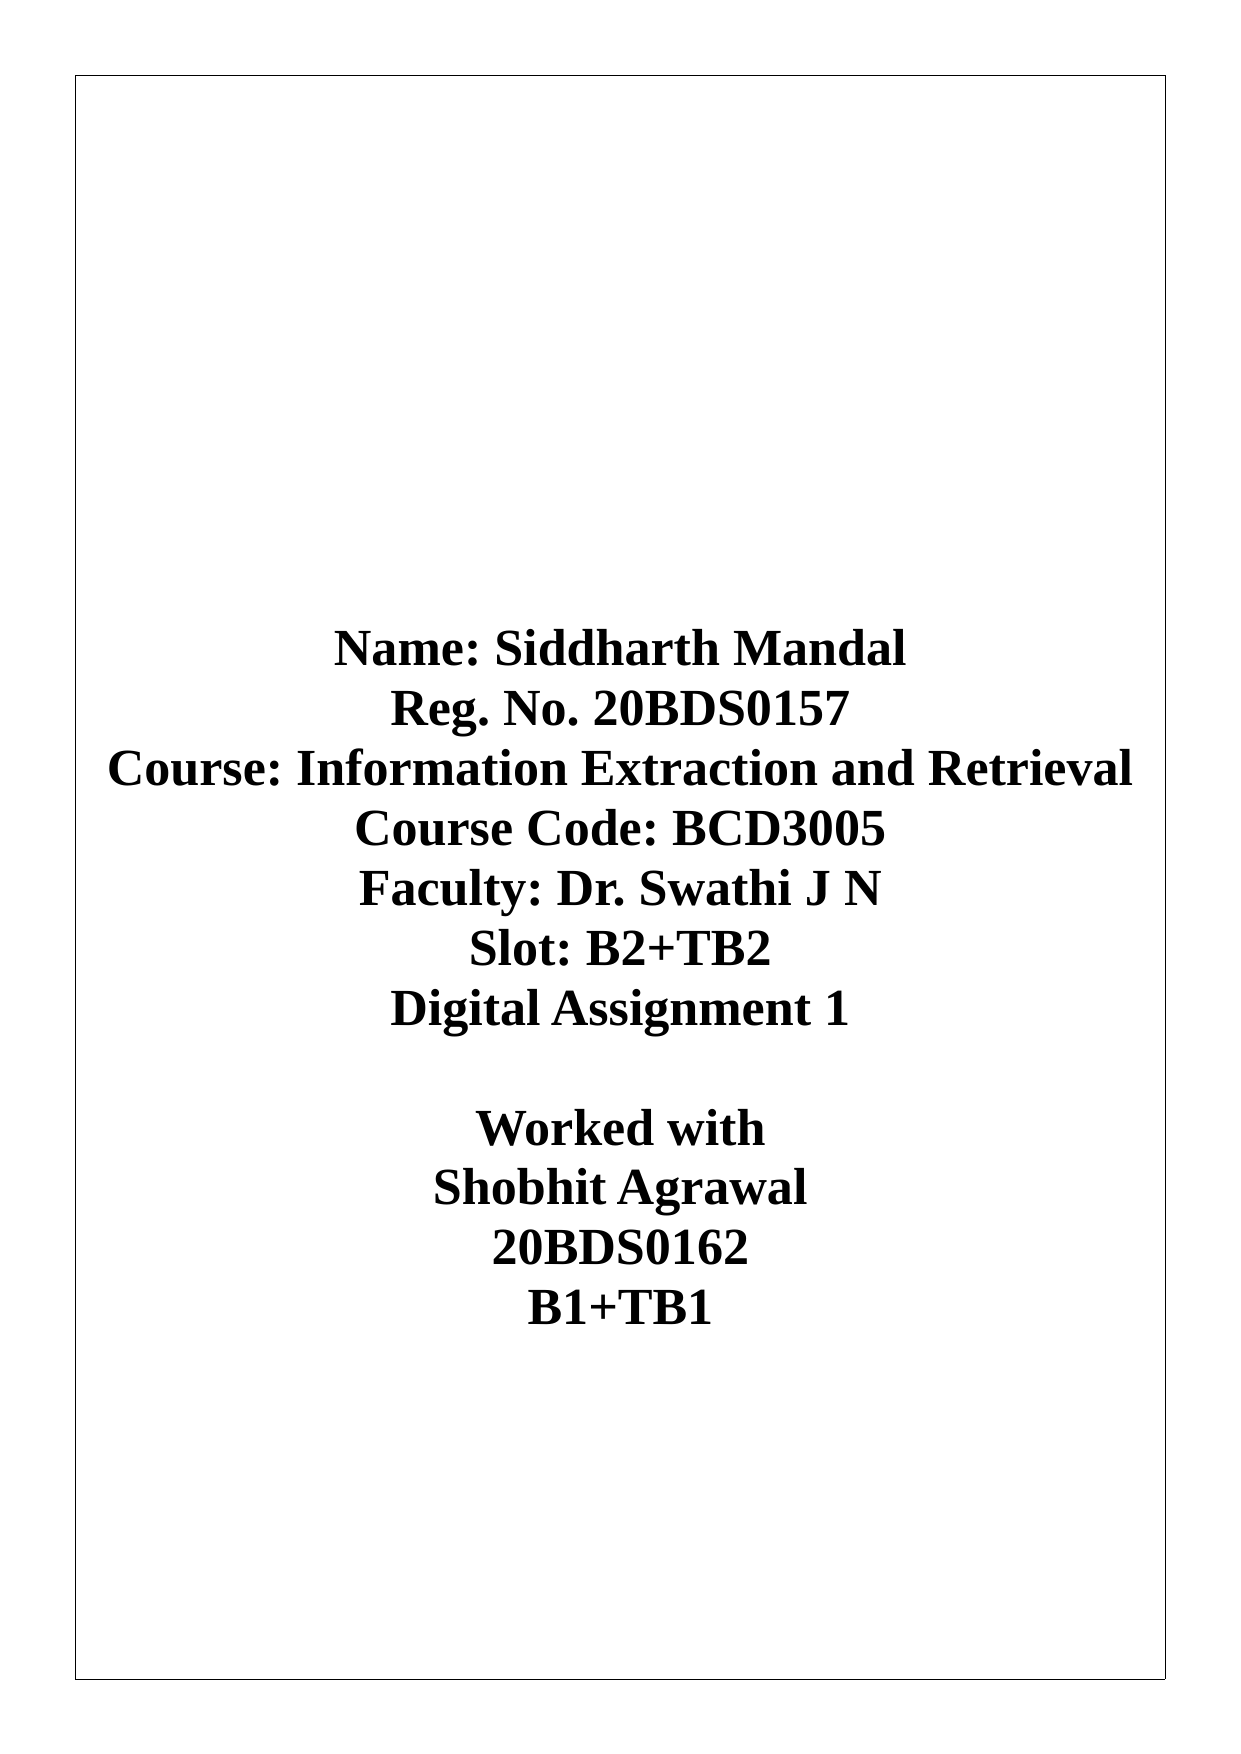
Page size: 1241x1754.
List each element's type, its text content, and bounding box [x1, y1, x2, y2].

text Digital Assignment 1 [78, 976, 1162, 1036]
text B1+TB1 [78, 1276, 1162, 1336]
text Course: Information Extraction and Retrieval [78, 737, 1162, 797]
text Slot: B2+TB2 [78, 917, 1162, 976]
text Reg. No. 20BDS0157 [78, 677, 1162, 737]
text 20BDS0162 [78, 1216, 1162, 1276]
text Faculty: Dr. Swathi J N [78, 857, 1162, 917]
text Worked with Shobhit Agrawal [78, 1096, 1162, 1216]
text Course Code: BCD3005 [78, 797, 1162, 857]
text Name: Siddharth Mandal [78, 617, 1162, 677]
